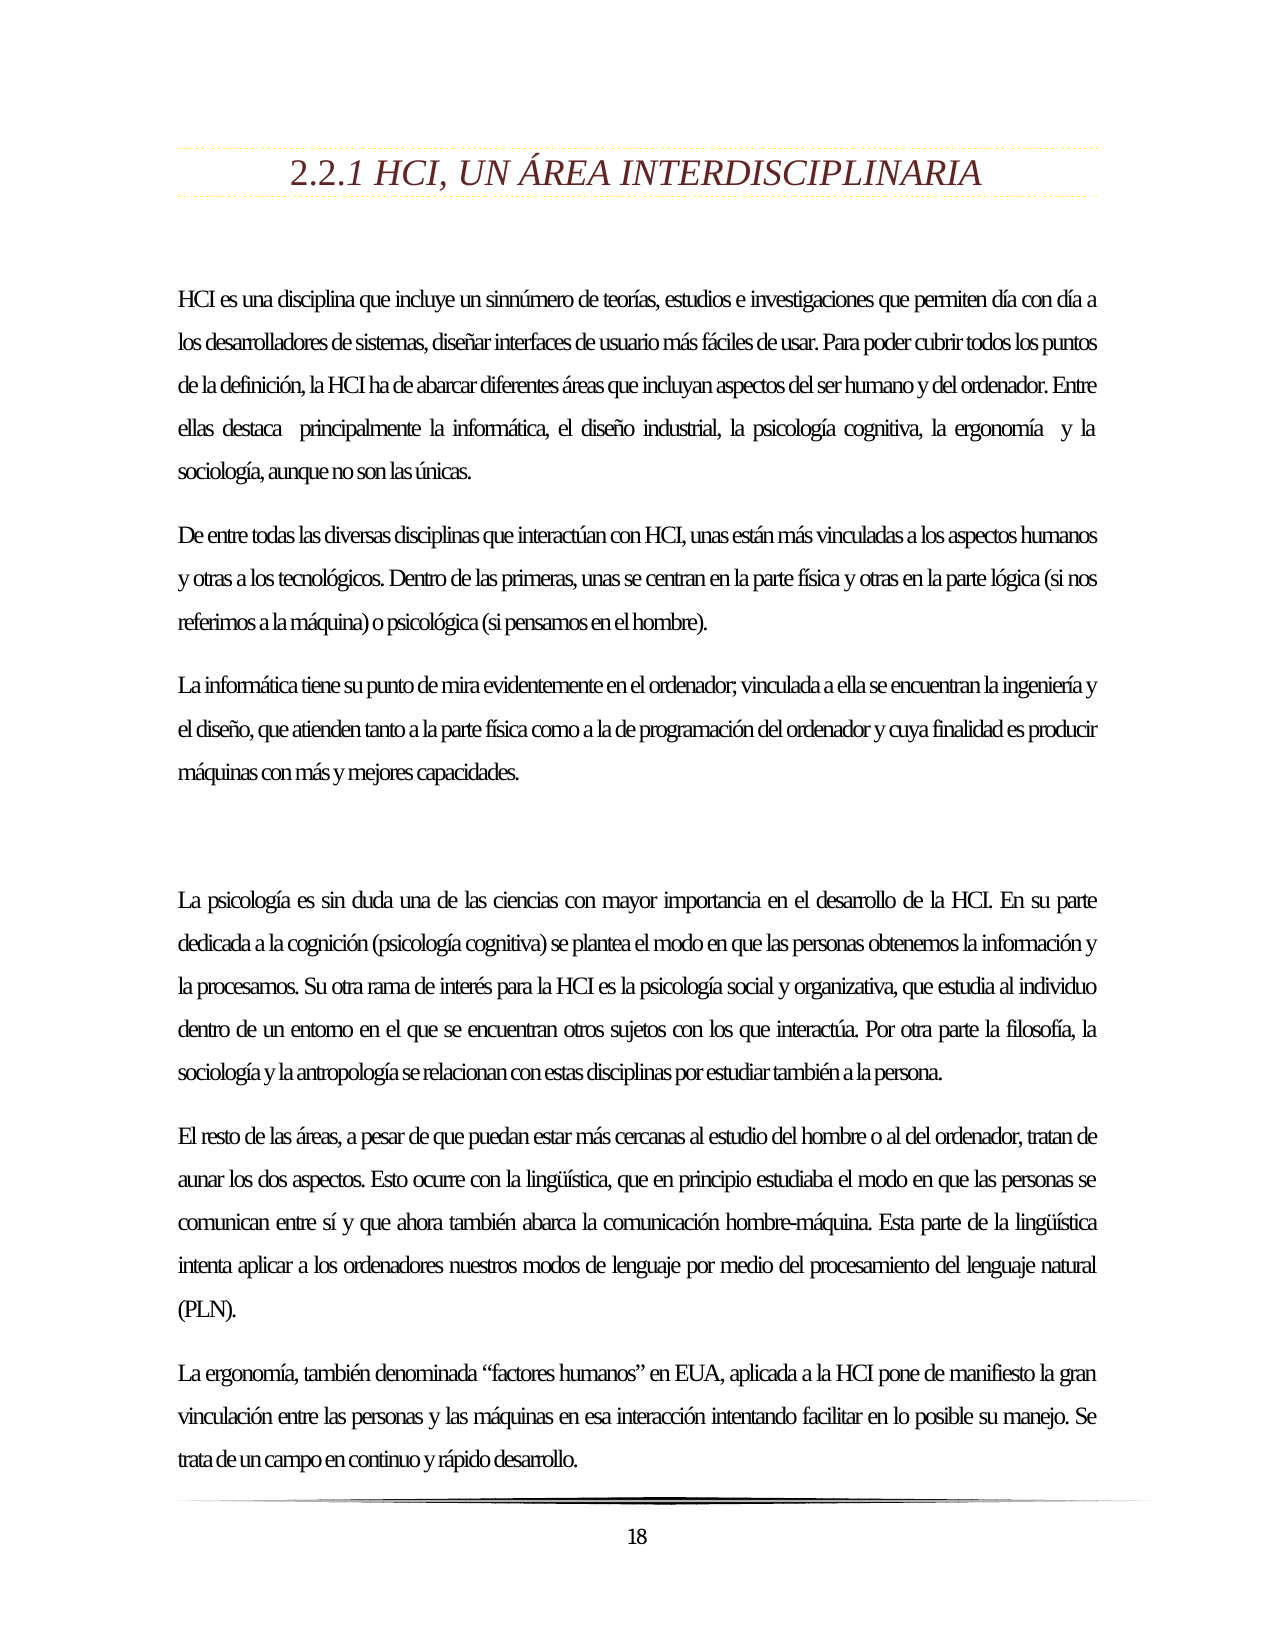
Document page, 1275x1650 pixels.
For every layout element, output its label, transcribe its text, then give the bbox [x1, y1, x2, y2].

subtitle 2.2.1 HCI, un área interdisciplinaria [177, 148, 1098, 197]
text La psicología es sin duda una de las ciencias con mayor importancia en el desarrollo de la HCI. En su parte dedicada a la cognición (psicología cognitiva) se plantea el modo en que las personas obtenemos la información y la procesamos. Su otra rama de interés para la HCI es la psicología social y organizativa, que estudia al individuo dentro de un entorno en el que se encuentran otros sujetos con los que interactúa. Por otra parte la filosofía, la sociología y la antropología se relacionan con estas disciplinas por estudiar también a la persona. [177, 885, 1098, 1086]
text De entre todas las diversas disciplinas que interactúan con HCI, unas están más vinculadas a los aspectos humanos y otras a los tecnológicos. Dentro de las primeras, unas se centran en la parte física y otras en la parte lógica (si nos referimos a la máquina) o psicológica (si pensamos en el hombre). [177, 520, 1098, 635]
picture [177, 1497, 1153, 1505]
text La informática tiene su punto de mira evidentemente en el ordenador; vinculada a ella se encuentran la ingeniería y el diseño, que atienden tanto a la parte física como a la de programación del ordenador y cuya finalidad es producir máquinas con más y mejores capacidades. [177, 671, 1098, 786]
text El resto de las áreas, a pesar de que puedan estar más cercanas al estudio del hombre o al del ordenador, tratan de aunar los dos aspectos. Esto ocurre con la lingüística, que en principio estudiaba el modo en que las personas se comunican entre sí y que ahora también abarca la comunicación hombre-máquina. Esta parte de la lingüística intenta aplicar a los ordenadores nuestros modos de lenguaje por medio del procesamiento del lenguaje natural (PLN). [177, 1121, 1098, 1322]
text La ergonomía, también denominada “factores humanos” en EUA, aplicada a la HCI pone de manifiesto la gran vinculación entre las personas y las máquinas en esa interacción intentando facilitar en lo posible su manejo. Se trata de un campo en continuo y rápido desarrollo. [177, 1358, 1098, 1473]
text HCI es una disciplina que incluye un sinnúmero de teorías, estudios e investigaciones que permiten día con día a los desarrolladores de sistemas, diseñar interfaces de usuario más fáciles de usar. Para poder cubrir todos los puntos de la definición, la HCI ha de abarcar diferentes áreas que incluyan aspectos del ser humano y del ordenador. Entre ellas destaca principalmente la informática, el diseño industrial, la psicología cognitiva, la ergonomía y la sociología, aunque no son las únicas. [177, 284, 1098, 485]
